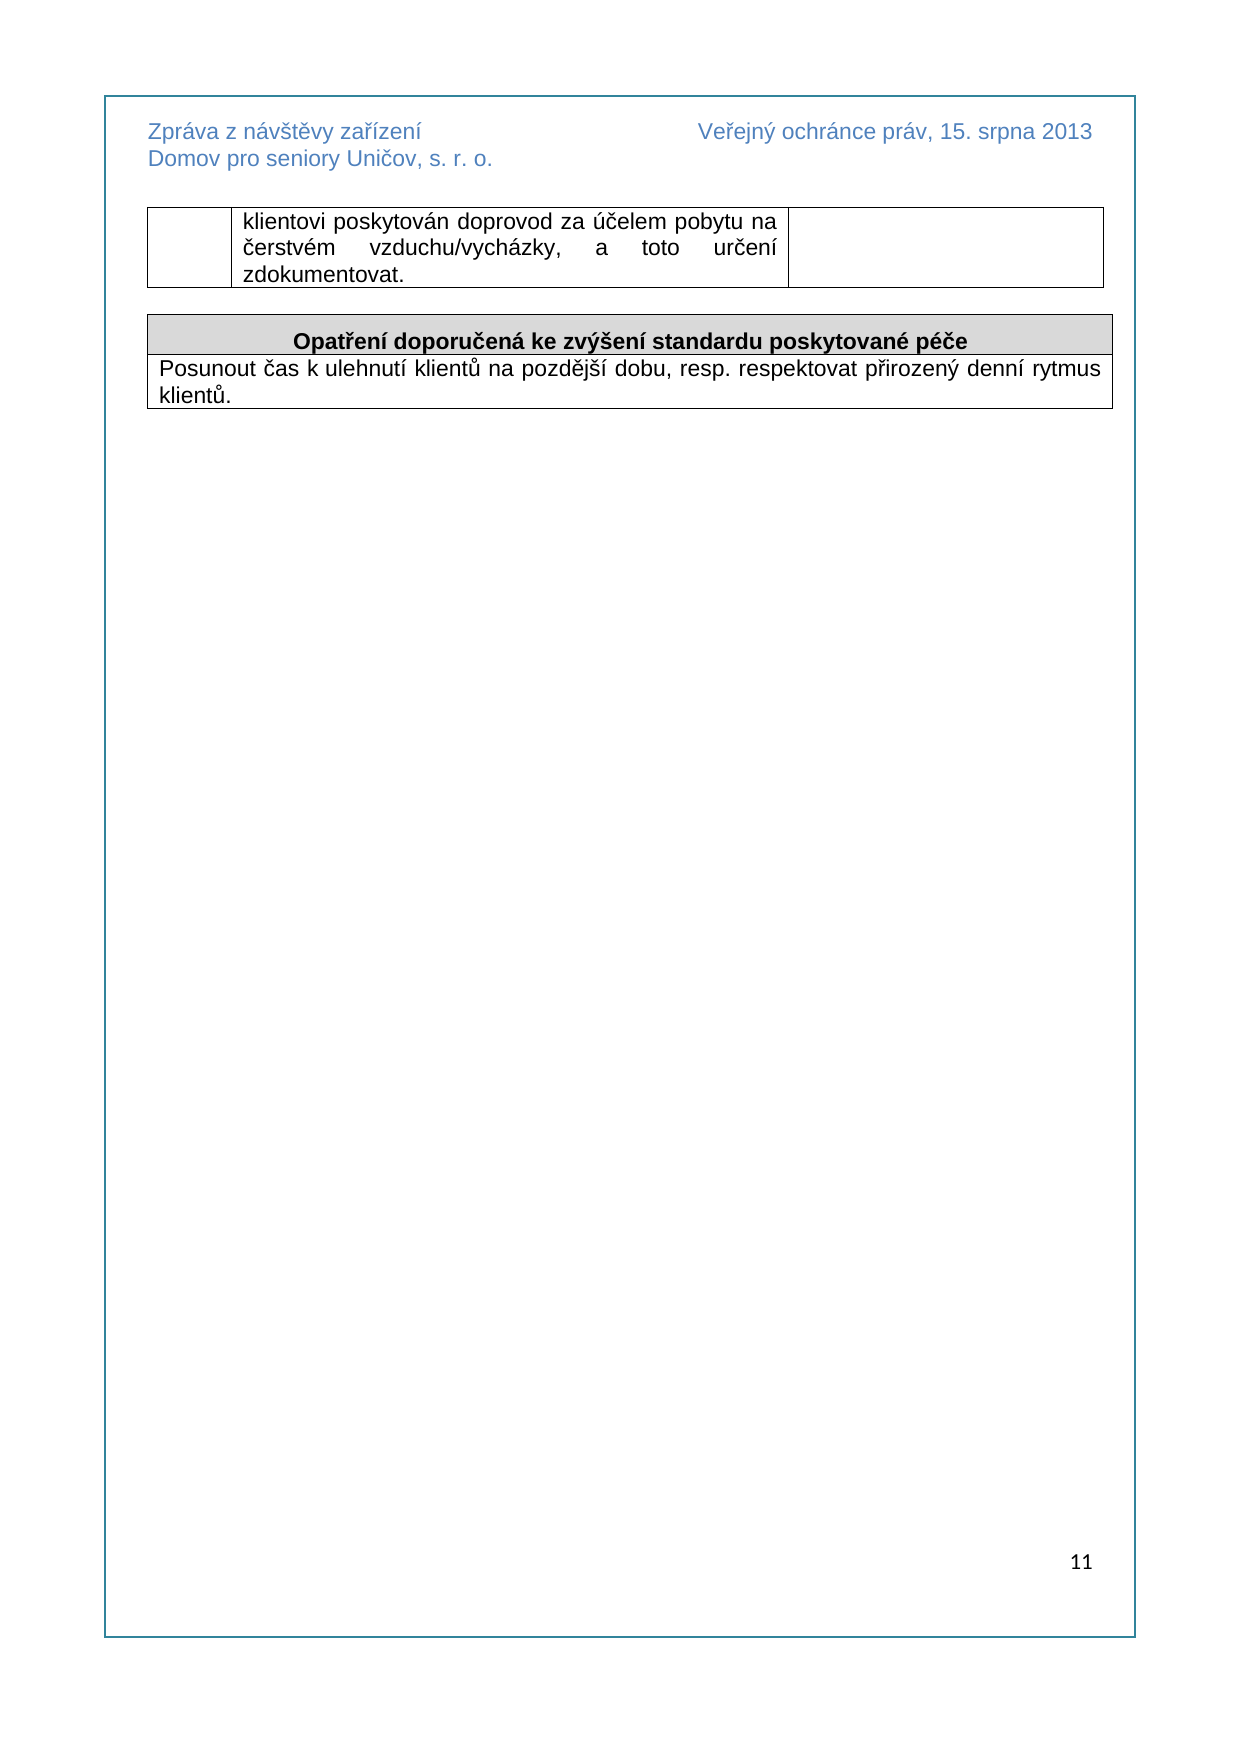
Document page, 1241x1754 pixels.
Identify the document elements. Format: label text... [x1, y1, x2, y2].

table_cell [789, 208, 1103, 287]
table_cell [148, 208, 231, 287]
table_cell klientovi poskytován doprovod za účelem pobytu na čerstvém vzduchu/vycházky, a toto určení zdokumentovat. [232, 208, 788, 287]
table_cell Posunout čas k ulehnutí klientů na pozdější dobu, resp. respektovat přirozený denní rytmus klientů. [148, 355, 1112, 408]
table_header Opatření doporučená ke zvýšení standardu poskytované péče [148, 315, 1112, 354]
